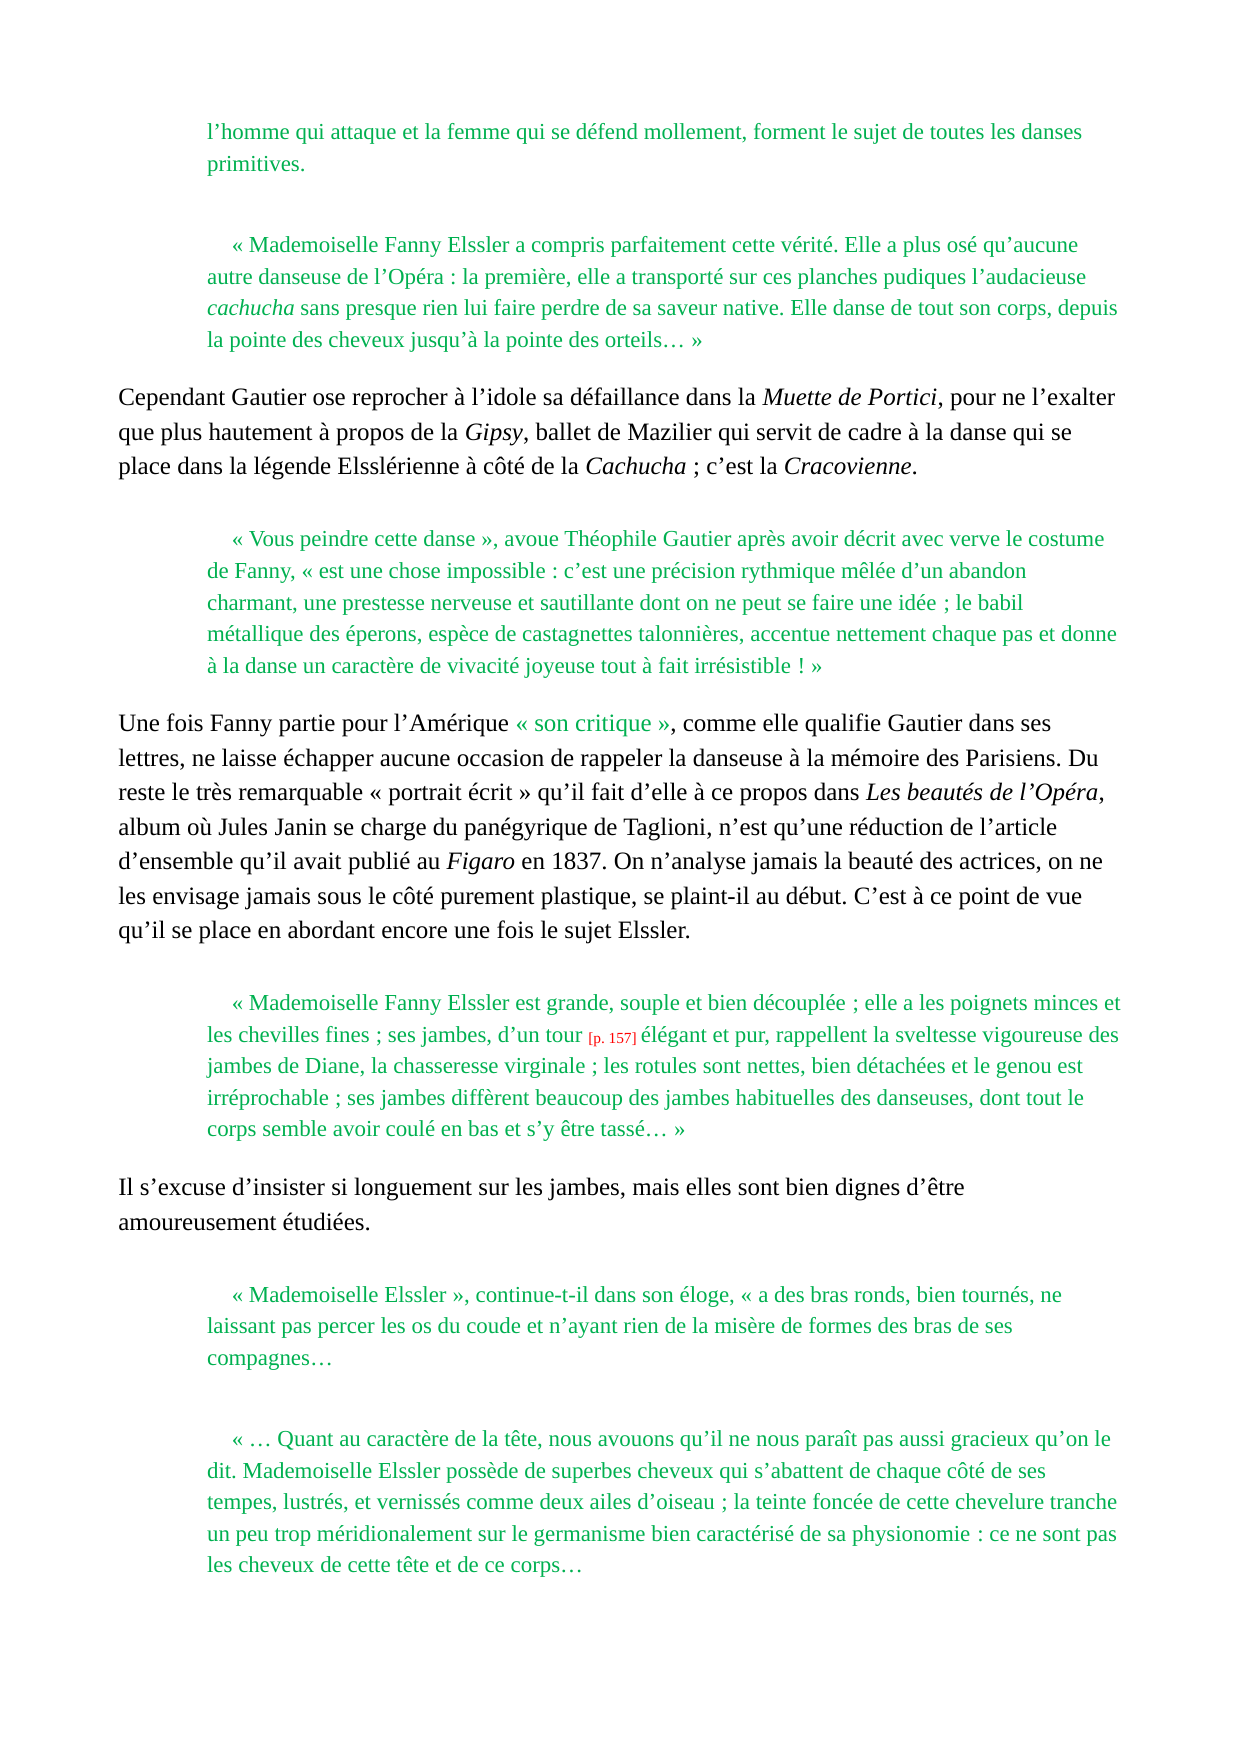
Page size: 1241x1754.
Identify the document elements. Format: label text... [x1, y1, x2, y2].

text « … Quant au caractère de la tête, nous avouons qu’il ne nous paraît pas aussi gracieux qu’on le dit. Mademoiselle Elssler possède de superbes cheveux qui s’abattent de chaque côté de ses tempes, lustrés, et vernissés comme deux ailes d’oiseau ; la teinte foncée de cette chevelure tranche un peu trop méridionalement sur le germanisme bien caractérisé de sa physionomie : ce ne sont pas les cheveux de cette tête et de ce corps… [207, 1425, 1122, 1578]
text l’homme qui attaque et la femme qui se défend mollement, forment le sujet de toutes les danses primitives. [207, 118, 1122, 176]
text Cependant Gautier ose reprocher à l’idole sa défaillance dans la Muette de Portici, pour ne l’exalter que plus hautement à propos de la Gipsy, ballet de Mazilier qui servit de cadre à la danse qui se place dans la légende Elsslérienne à côté de la Cachucha ; c’est la Cracovienne. [118, 382, 1122, 480]
text « Mademoiselle Elssler », continue-t-il dans son éloge, « a des bras ronds, bien tournés, ne laissant pas percer les os du coude et n’ayant rien de la misère de formes des bras de ses compagnes… [207, 1281, 1122, 1370]
text Il s’excuse d’insister si longuement sur les jambes, mais elles sont bien dignes d’être amoureusement étudiées. [118, 1172, 1122, 1235]
text « Vous peindre cette danse », avoue Théophile Gautier après avoir décrit avec verve le costume de Fanny, « est une chose impossible : c’est une précision rythmique mêlée d’un abandon charmant, une prestesse nerveuse et sautillante dont on ne peut se faire une idée ; le babil métallique des éperons, espèce de castagnettes talonnières, accentue nettement chaque pas et donne à la danse un caractère de vivacité joyeuse tout à fait irrésistible ! » [207, 526, 1122, 678]
text « Mademoiselle Fanny Elssler est grande, souple et bien découplée ; elle a les poignets minces et les chevilles fines ; ses jambes, d’un tour [p. 157] élégant et pur, rappellent la sveltesse vigoureuse des jambes de Diane, la chasseresse virginale ; les rotules sont nettes, bien détachées et le genou est irréprochable ; ses jambes diffèrent beaucoup des jambes habituelles des danseuses, dont tout le corps semble avoir coulé en bas et s’y être tassé… » [207, 989, 1122, 1142]
text Une fois Fanny partie pour l’Amérique « son critique », comme elle qualifie Gautier dans ses lettres, ne laisse échapper aucune occasion de rappeler la danseuse à la mémoire des Parisiens. Du reste le très remarquable « portrait écrit » qu’il fait d’elle à ce propos dans Les beautés de l’Opéra, album où Jules Janin se charge du panégyrique de Taglioni, n’est qu’une réduction de l’article d’ensemble qu’il avait publié au Figaro en 1837. On n’analyse jamais la beauté des actrices, on ne les envisage jamais sous le côté purement plastique, se plaint-il au début. C’est à ce point de vue qu’il se place en abordant encore une fois le sujet Elssler. [118, 708, 1122, 944]
text « Mademoiselle Fanny Elssler a compris parfaitement cette vérité. Elle a plus osé qu’aucune autre danseuse de l’Opéra : la première, elle a transporté sur ces planches pudiques l’audacieuse cachucha sans presque rien lui faire perdre de sa saveur native. Elle danse de tout son corps, depuis la pointe des cheveux jusqu’à la pointe des orteils… » [207, 231, 1122, 352]
